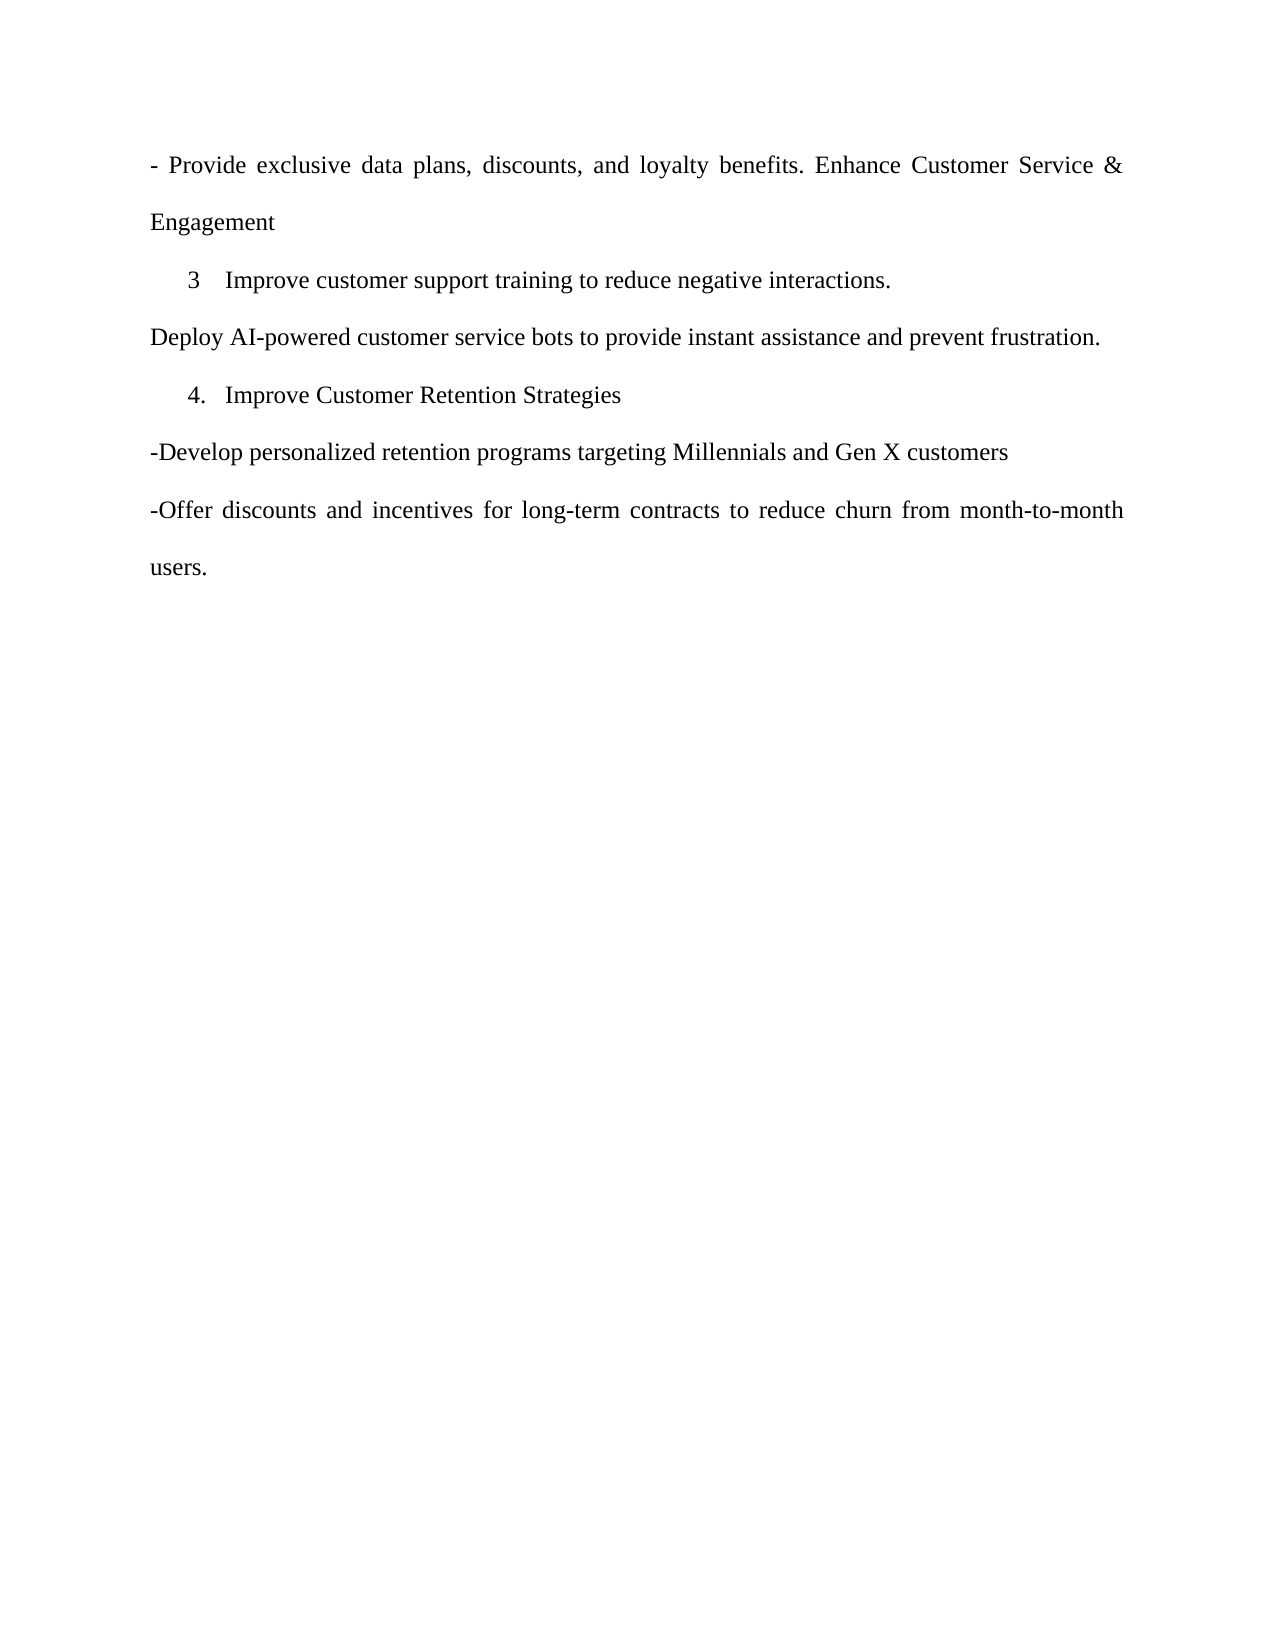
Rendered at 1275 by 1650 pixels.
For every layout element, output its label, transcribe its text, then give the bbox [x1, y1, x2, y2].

text -Develop personalized retention programs targeting Millennials and Gen X customers [150, 437, 1125, 466]
text Deploy AI-powered customer service bots to provide instant assistance and prevent frustration. [150, 322, 1125, 351]
list Improve Customer Retention Strategies [187, 380, 1125, 409]
text -Offer discounts and incentives for long-term contracts to reduce churn from month-to-month users. [150, 495, 1125, 581]
list Improve customer support training to reduce negative interactions. [187, 265, 1125, 294]
text - Provide exclusive data plans, discounts, and loyalty benefits. Enhance Customer Service & Engagement [150, 150, 1125, 236]
